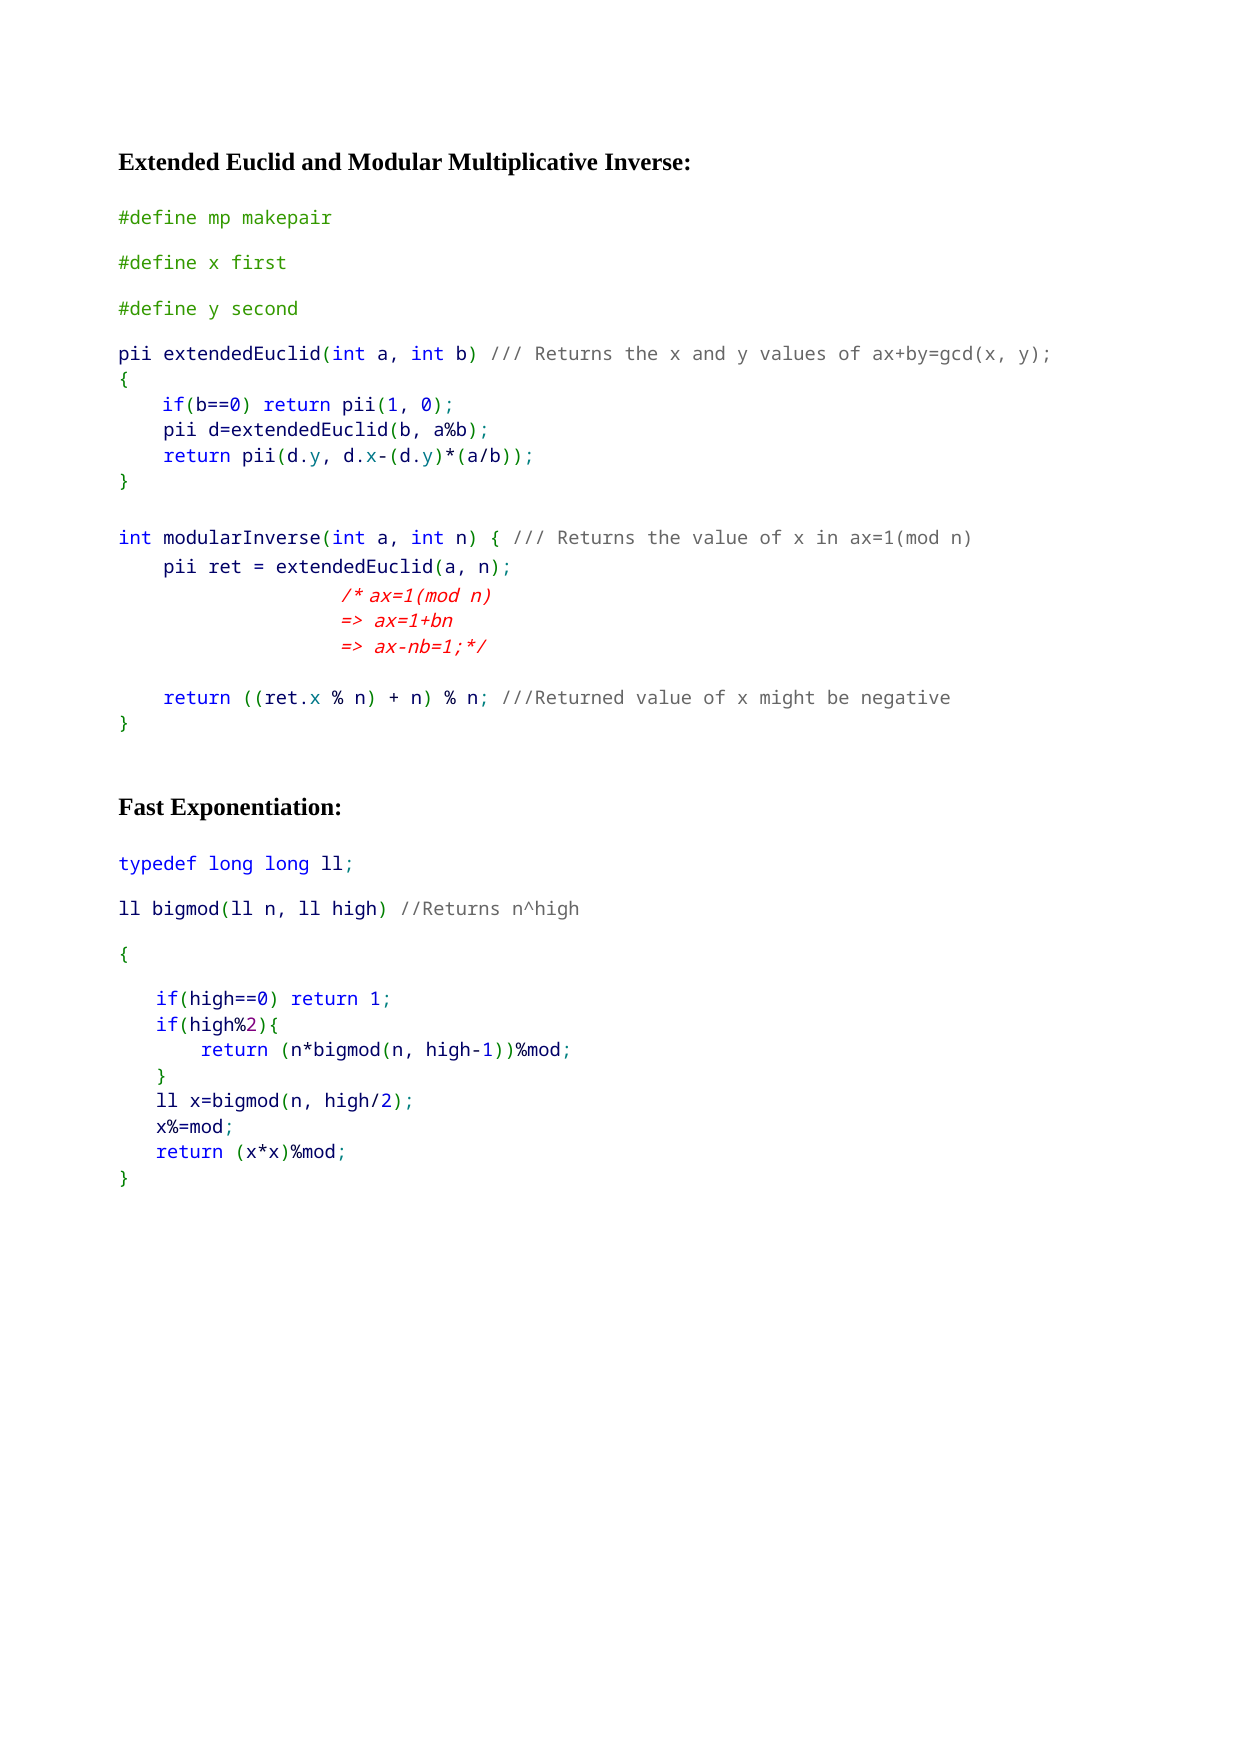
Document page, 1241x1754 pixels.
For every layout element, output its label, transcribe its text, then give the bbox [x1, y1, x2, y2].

list ll x=bigmod(n, high/2); [118, 1088, 1122, 1113]
list { [118, 366, 1122, 391]
list int modularInverse(int a, int n) { /// Returns the value of x in ax=1(mod n) [118, 524, 1122, 550]
text #define x first [118, 249, 1122, 275]
list x%=mod; [118, 1113, 1122, 1139]
list if(high%2){ [118, 1011, 1122, 1037]
list return (x*x)%mod; [118, 1139, 1122, 1164]
list /* ax=1(mod n) [309, 579, 1122, 607]
list => ax=1+bn [309, 607, 1122, 633]
list pii ret = extendedEuclid(a, n); [118, 550, 1122, 579]
list => ax-nb=1;*/ [309, 633, 1122, 658]
text typedef long long ll; [118, 850, 1122, 876]
text Extended Euclid and Modular Multiplicative Inverse: [118, 147, 1122, 176]
list pii extendedEuclid(int a, int b) /// Returns the x and y values of ax+by=gcd(x, y); [118, 340, 1122, 366]
list return pii(d.y, d.x-(d.y)*(a/b)); [118, 442, 1122, 468]
list pii d=extendedEuclid(b, a%b); [118, 417, 1122, 442]
text Fast Exponentiation: [118, 792, 1122, 821]
list return (n*bigmod(n, high-1))%mod; [118, 1037, 1122, 1062]
text ll bigmod(ll n, ll high) //Returns n^high [118, 895, 1122, 921]
list if(b==0) return pii(1, 0); [118, 391, 1122, 417]
text } [118, 1164, 1122, 1190]
list } [118, 468, 1122, 493]
list } [118, 1062, 1122, 1088]
list if(high==0) return 1; [118, 986, 1122, 1011]
text #define y second [118, 295, 1122, 320]
list return ((ret.x % n) + n) % n; ///Returned value of x might be negative [118, 684, 1122, 709]
list } [118, 709, 1122, 735]
text { [118, 940, 1122, 966]
text #define mp makepair [118, 204, 1122, 230]
